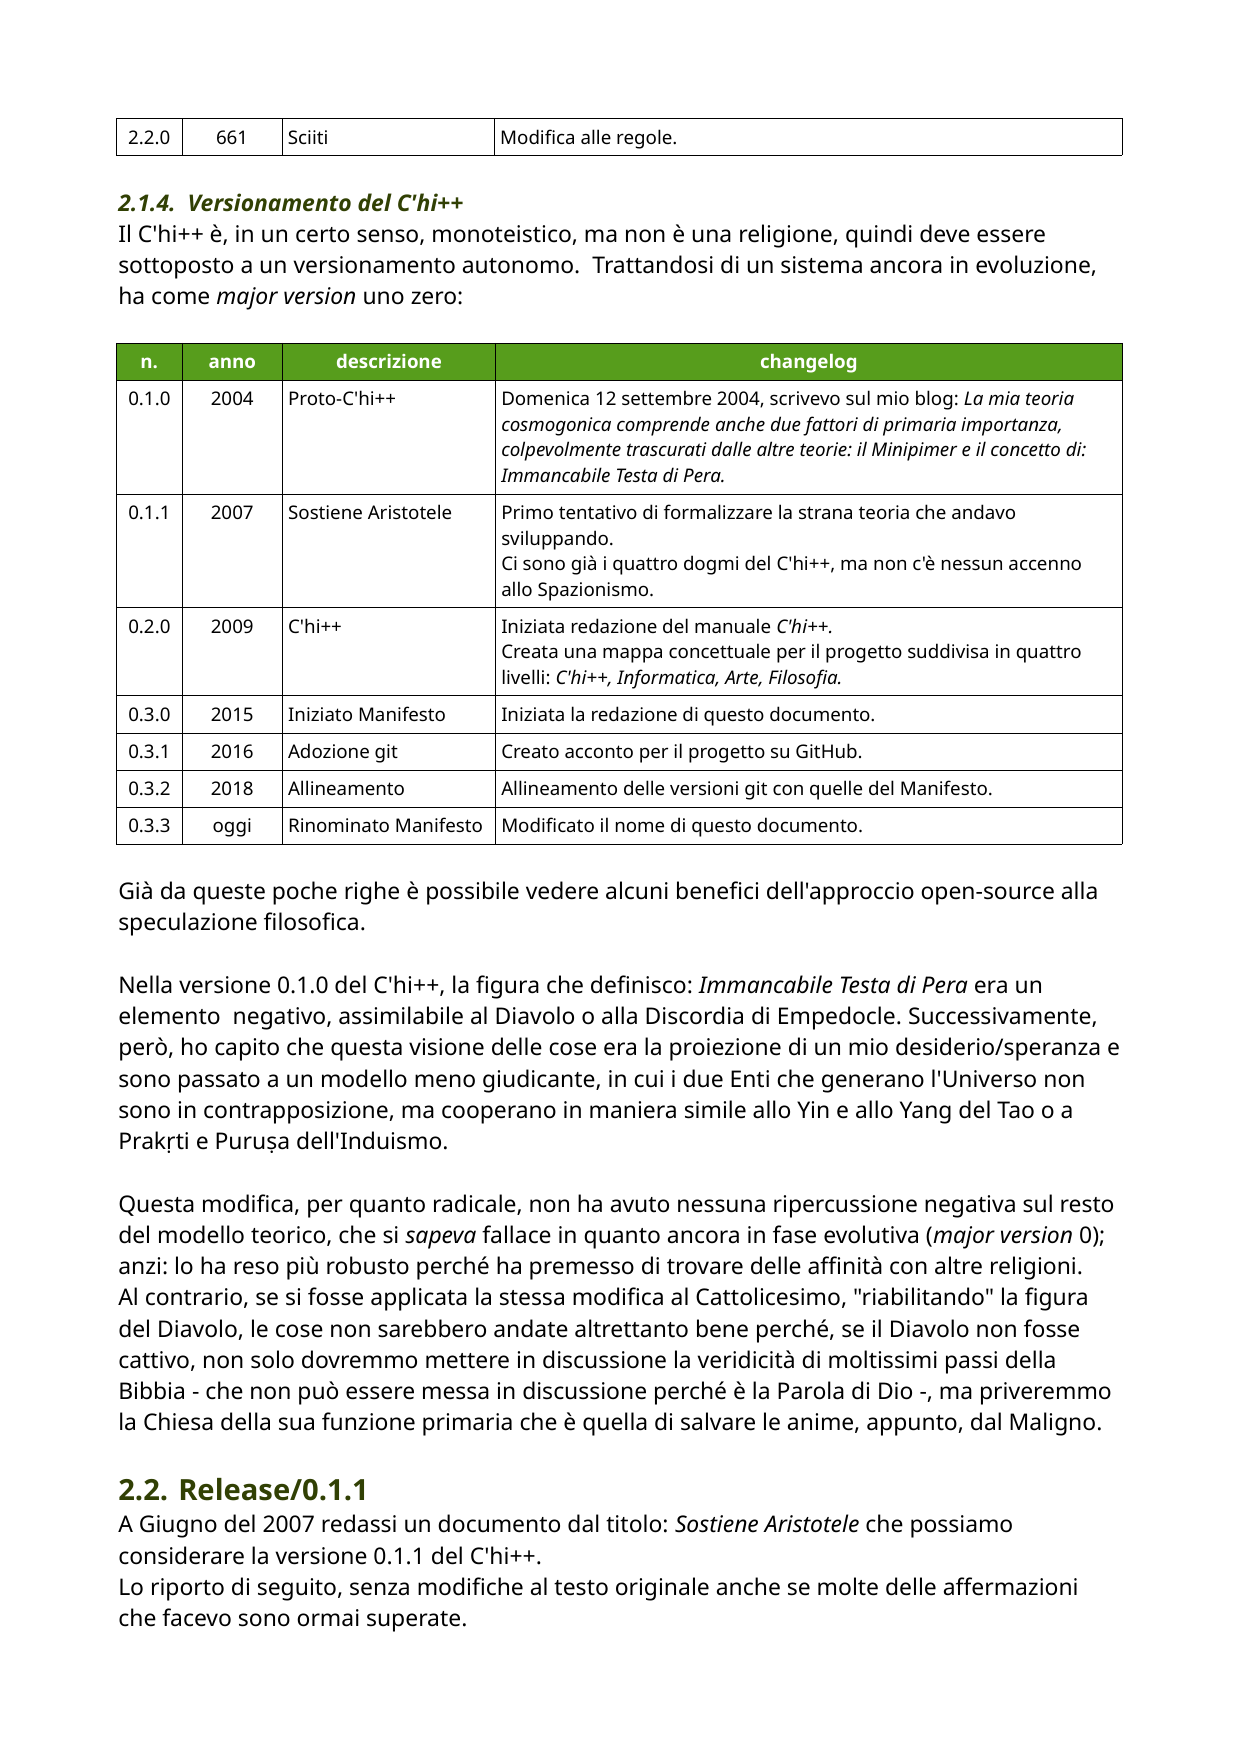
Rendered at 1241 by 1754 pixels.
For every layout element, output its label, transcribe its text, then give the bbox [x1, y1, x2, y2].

table_cell 2018 [183, 771, 282, 807]
table_cell Adozione git [283, 734, 495, 769]
table_cell 0.1.0 [117, 381, 182, 493]
table_cell 2004 [183, 381, 282, 493]
table_cell 2016 [183, 734, 282, 769]
table_header descrizione [283, 344, 495, 380]
table_cell 0.3.0 [117, 696, 182, 732]
table_header changelog [496, 344, 1122, 380]
table_cell Iniziata redazione del manuale C'hi++. Creata una mappa concettuale per il progetto suddivisa in quattro livelli: C'hi++, Informatica, Arte, Filosofia. [496, 608, 1122, 695]
table_cell Proto-C'hi++ [283, 381, 495, 493]
table_cell 2.2.0 [117, 119, 182, 155]
table_cell 661 [183, 119, 282, 155]
table_cell Iniziata la redazione di questo documento. [496, 696, 1122, 732]
table_cell 0.3.3 [117, 808, 182, 844]
table_cell Domenica 12 settembre 2004, scrivevo sul mio blog: La mia teoria cosmogonica comprende anche due fattori di primaria importanza, colpevolmente trascurati dalle altre teorie: il Minipimer e il concetto di: Immancabile Testa di Pera. [496, 381, 1122, 493]
table_header anno [183, 344, 282, 380]
table_cell Primo tentativo di formalizzare la strana teoria che andavo sviluppando. Ci sono già i quattro dogmi del C'hi++, ma non c'è nessun accenno allo Spazionismo. [496, 495, 1122, 607]
table_cell 2015 [183, 696, 282, 732]
text A Giugno del 2007 redassi un documento dal titolo: Sostiene Aristotele che possiamo considerare la versione 0.1.1 del C'hi++. [118, 1508, 1122, 1571]
text Il C'hi++ è, in un certo senso, monoteistico, ma non è una religione, quindi deve essere sottoposto a un versionamento autonomo. Trattandosi di un sistema ancora in evoluzione, ha come major version uno zero: [118, 218, 1122, 312]
table_cell Sciiti [283, 119, 494, 155]
text Nella versione 0.1.0 del C'hi++, la figura che definisco: Immancabile Testa di Pera era un elemento negativo, assimilabile al Diavolo o alla Discordia di Empedocle. Successivamente, però, ho capito che questa visione delle cose era la proiezione di un mio desiderio/speranza e sono passato a un modello meno giudicante, in cui i due Enti che generano l'Universo non sono in contrapposizione, ma cooperano in maniera simile allo Yin e allo Yang del Tao o a Prakṛti e Puruṣa dell'Induismo. [118, 969, 1122, 1156]
text Al contrario, se si fosse applicata la stessa modifica al Cattolicesimo, "riabilitando" la figura del Diavolo, le cose non sarebbero andate altrettanto bene perché, se il Diavolo non fosse cattivo, non solo dovremmo mettere in discussione la veridicità di moltissimi passi della Bibbia - che non può essere messa in discussione perché è la Parola di Dio -, ma priveremmo la Chiesa della sua funzione primaria che è quella di salvare le anime, appunto, dal Maligno. [118, 1281, 1122, 1437]
table_cell 2007 [183, 495, 282, 607]
table_cell Iniziato Manifesto [283, 696, 495, 732]
table_cell Modifica alle regole. [495, 119, 1122, 155]
table_cell Sostiene Aristotele [283, 495, 495, 607]
table_cell Rinominato Manifesto [283, 808, 495, 844]
table_cell C'hi++ [283, 608, 495, 695]
table_cell 0.3.2 [117, 771, 182, 807]
subtitle Release/0.1.1 [118, 1469, 1122, 1508]
table_cell 0.2.0 [117, 608, 182, 695]
table_cell 2009 [183, 608, 282, 695]
table_cell 0.3.1 [117, 734, 182, 769]
text Questa modifica, per quanto radicale, non ha avuto nessuna ripercussione negativa sul resto del modello teorico, che si sapeva fallace in quanto ancora in fase evolutiva (major version 0); anzi: lo ha reso più robusto perché ha premesso di trovare delle affinità con altre religioni. [118, 1187, 1122, 1281]
text Già da queste poche righe è possibile vedere alcuni benefici dell'approccio open-source alla speculazione filosofica. [118, 875, 1122, 937]
table_cell Creato acconto per il progetto su GitHub. [496, 734, 1122, 769]
subtitle Versionamento del C'hi++ [118, 187, 1122, 218]
text Lo riporto di seguito, senza modifiche al testo originale anche se molte delle affermazioni che facevo sono ormai superate. [118, 1571, 1122, 1633]
table_cell oggi [183, 808, 282, 844]
table_cell 0.1.1 [117, 495, 182, 607]
table_cell Allineamento [283, 771, 495, 807]
table_header n. [117, 344, 182, 380]
table_cell Modificato il nome di questo documento. [496, 808, 1122, 844]
table_cell Allineamento delle versioni git con quelle del Manifesto. [496, 771, 1122, 807]
